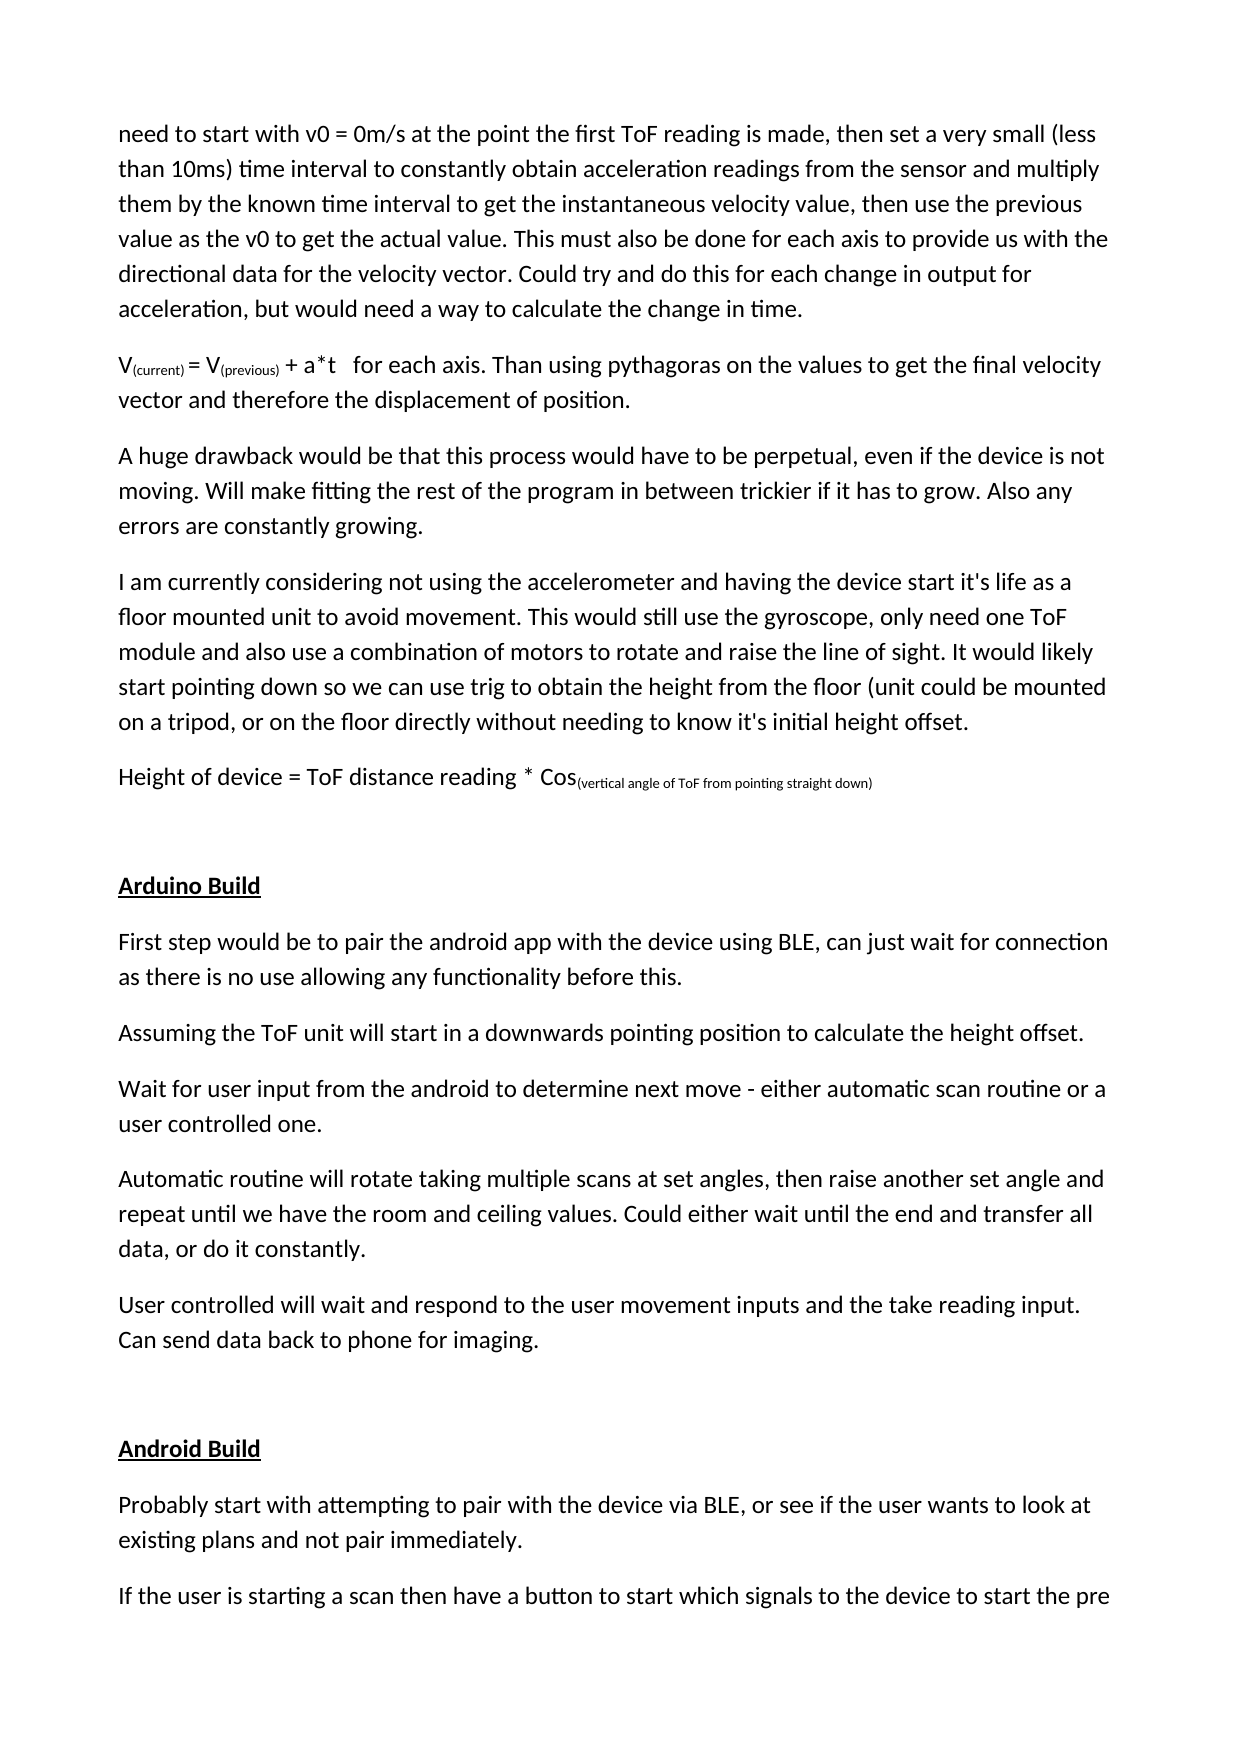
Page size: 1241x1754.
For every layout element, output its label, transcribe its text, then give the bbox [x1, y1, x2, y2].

text need to start with v0 = 0m/s at the point the first ToF reading is made, then set a very small (less than 10ms) time interval to constantly obtain acceleration readings from the sensor and multiply them by the known time interval to get the instantaneous velocity value, then use the previous value as the v0 to get the actual value. This must also be done for each axis to provide us with the directional data for the velocity vector. Could try and do this for each change in output for acceleration, but would need a way to calculate the change in time. [118, 118, 1122, 324]
text V(current) = V(previous) + a*t for each axis. Than using pythagoras on the values to get the final velocity vector and therefore the displacement of position. [118, 349, 1122, 414]
text Arduino Build [118, 870, 1122, 901]
text Wait for user input from the android to determine next move - either automatic scan routine or a user controlled one. [118, 1073, 1122, 1138]
text I am currently considering not using the accelerometer and having the device start it's life as a floor mounted unit to avoid movement. This would still use the gyroscope, only need one ToF module and also use a combination of motors to rotate and raise the line of sight. It would likely start pointing down so we can use trig to obtain the height from the floor (unit could be mounted on a tripod, or on the floor directly without needing to know it's initial height offset. [118, 566, 1122, 736]
text Automatic routine will rotate taking multiple scans at set angles, then raise another set angle and repeat until we have the room and ceiling values. Could either wait until the end and transfer all data, or do it constantly. [118, 1164, 1122, 1264]
text Assuming the ToF unit will start in a downwards pointing position to calculate the height offset. [118, 1017, 1122, 1047]
text Android Build [118, 1433, 1122, 1464]
text A huge drawback would be that this process would have to be perpetual, even if the device is not moving. Will make fitting the rest of the program in between trickier if it has to grow. Also any errors are constantly growing. [118, 440, 1122, 540]
text First step would be to pair the android app with the device using BLE, can just wait for connection as there is no use allowing any functionality before this. [118, 926, 1122, 992]
text Height of device = ToF distance reading * Cos(vertical angle of ToF from pointing straight down) [118, 761, 1122, 792]
text Probably start with attempting to pair with the device via BLE, or see if the user wants to look at existing plans and not pair immediately. [118, 1489, 1122, 1555]
text User controlled will wait and respond to the user movement inputs and the take reading input. Can send data back to phone for imaging. [118, 1289, 1122, 1355]
text If the user is starting a scan then have a button to start which signals to the device to start the pre [118, 1580, 1122, 1611]
